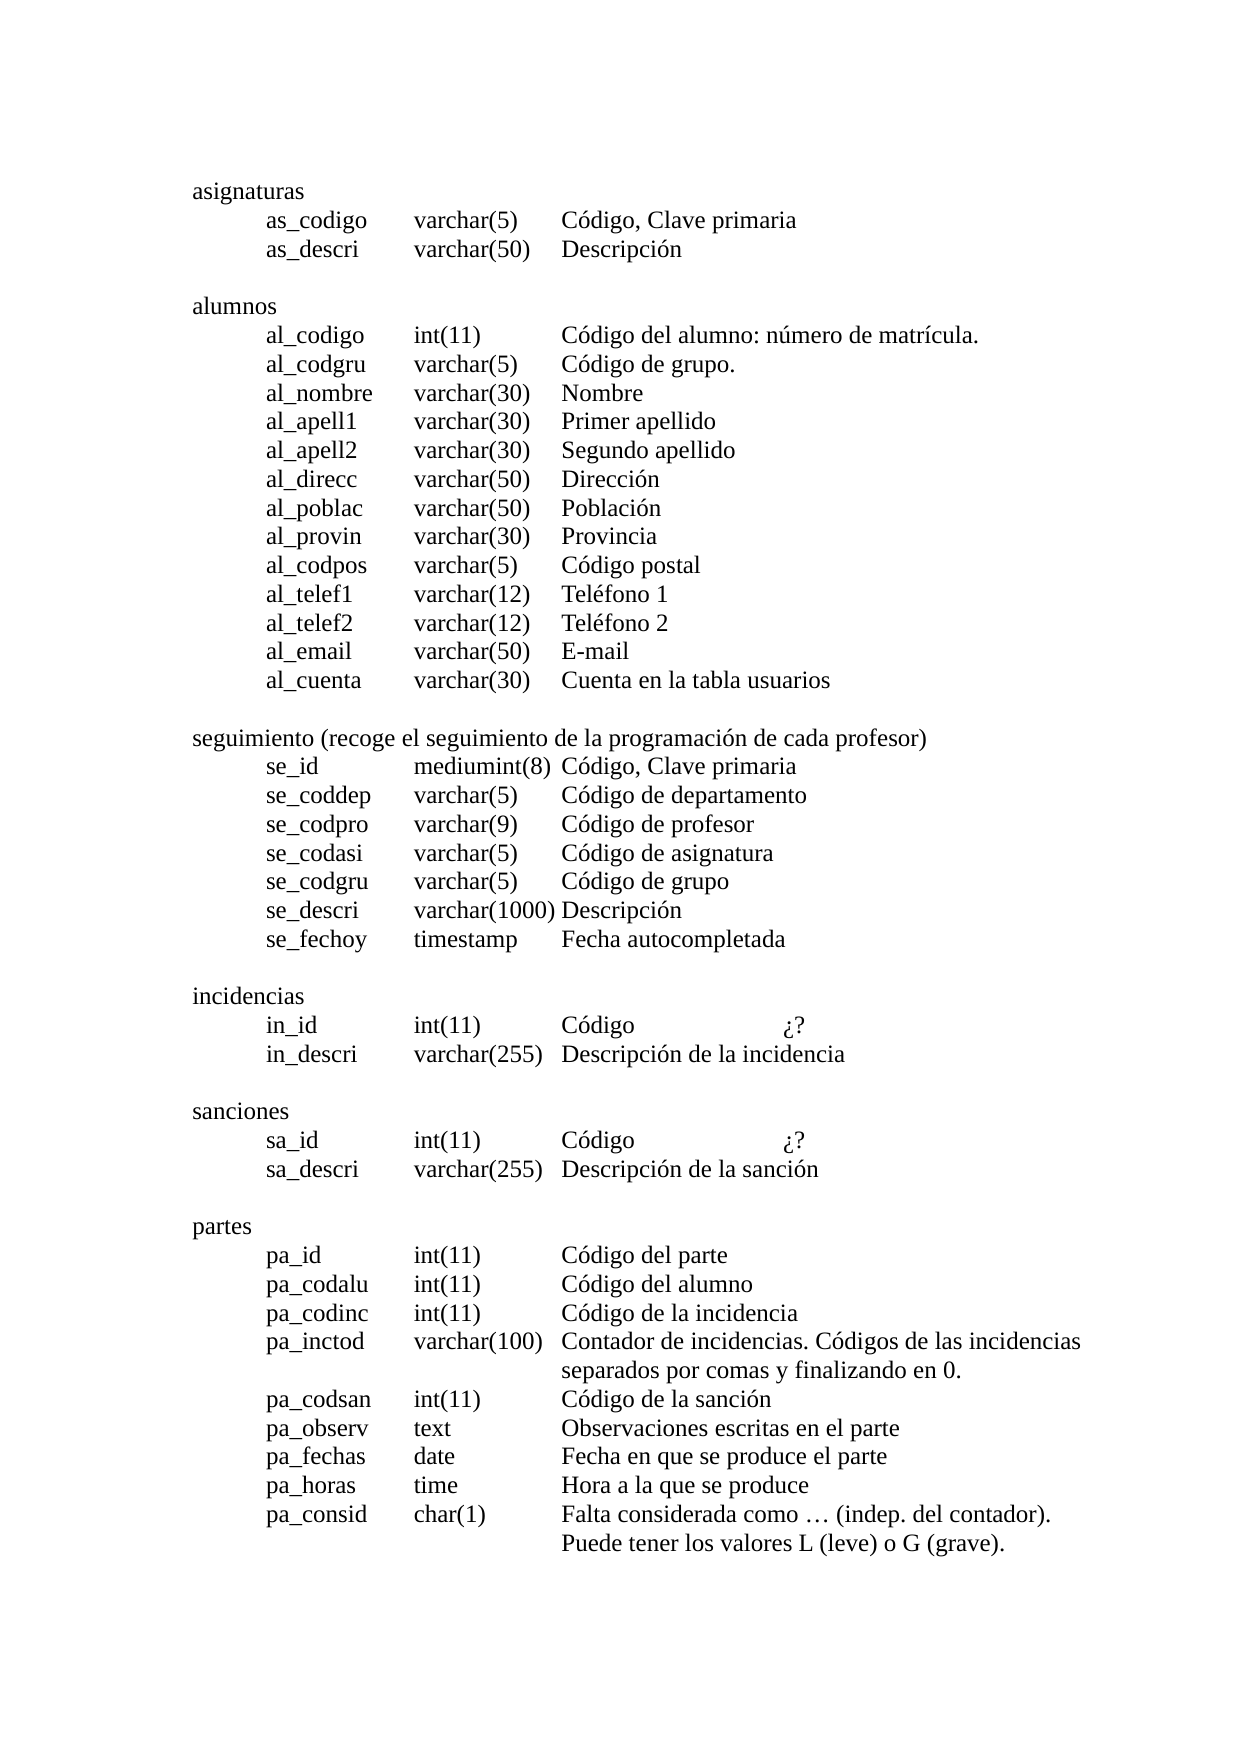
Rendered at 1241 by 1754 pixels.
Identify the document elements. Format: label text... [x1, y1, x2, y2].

text al_cuenta varchar(30) Cuenta en la tabla usuarios [118, 665, 1122, 694]
text pa_observ text Observaciones escritas en el parte [118, 1413, 1122, 1441]
text pa_codalu int(11) Código del alumno [118, 1269, 1122, 1298]
text pa_codinc int(11) Código de la incidencia [118, 1298, 1122, 1326]
text sa_id int(11) Código ¿? [118, 1125, 1122, 1154]
text al_telef2 varchar(12) Teléfono 2 [118, 608, 1122, 636]
text pa_inctod varchar(100) Contador de incidencias. Códigos de las incidencias [118, 1326, 1122, 1355]
text al_apell1 varchar(30) Primer apellido [118, 406, 1122, 435]
text partes [118, 1211, 1122, 1240]
text Puede tener los valores L (leve) o G (grave). [118, 1528, 1122, 1556]
text al_codgru varchar(5) Código de grupo. [118, 349, 1122, 378]
text pa_consid char(1) Falta considerada como … (indep. del contador). [118, 1499, 1122, 1528]
text in_descri varchar(255) Descripción de la incidencia [118, 1039, 1122, 1068]
text sa_descri varchar(255) Descripción de la sanción [118, 1154, 1122, 1183]
text al_telef1 varchar(12) Teléfono 1 [118, 579, 1122, 608]
text al_email varchar(50) E-mail [118, 636, 1122, 665]
text se_id mediumint(8) Código, Clave primaria [118, 751, 1122, 780]
text alumnos [118, 291, 1122, 320]
text se_fechoy timestamp Fecha autocompletada [118, 924, 1122, 953]
text pa_id int(11) Código del parte [118, 1240, 1122, 1269]
text pa_fechas date Fecha en que se produce el parte [118, 1441, 1122, 1470]
text se_codgru varchar(5) Código de grupo [118, 866, 1122, 895]
text al_apell2 varchar(30) Segundo apellido [118, 435, 1122, 464]
text as_descri varchar(50) Descripción [118, 234, 1122, 263]
text se_coddep varchar(5) Código de departamento [118, 780, 1122, 809]
text incidencias [118, 981, 1122, 1010]
text seguimiento (recoge el seguimiento de la programación de cada profesor) [118, 723, 1122, 751]
text pa_horas time Hora a la que se produce [118, 1470, 1122, 1499]
text se_descri varchar(1000) Descripción [118, 895, 1122, 924]
text separados por comas y finalizando en 0. [118, 1355, 1122, 1384]
text al_codigo int(11) Código del alumno: número de matrícula. [118, 320, 1122, 349]
text se_codpro varchar(9) Código de profesor [118, 809, 1122, 838]
text al_poblac varchar(50) Población [118, 493, 1122, 521]
text al_nombre varchar(30) Nombre [118, 378, 1122, 406]
text al_provin varchar(30) Provincia [118, 521, 1122, 550]
text al_codpos varchar(5) Código postal [118, 550, 1122, 579]
text se_codasi varchar(5) Código de asignatura [118, 838, 1122, 866]
text al_direcc varchar(50) Dirección [118, 464, 1122, 493]
text in_id int(11) Código ¿? [118, 1010, 1122, 1039]
text asignaturas [118, 176, 1122, 205]
text as_codigo varchar(5) Código, Clave primaria [118, 205, 1122, 234]
text sanciones [118, 1096, 1122, 1125]
text pa_codsan int(11) Código de la sanción [118, 1384, 1122, 1413]
